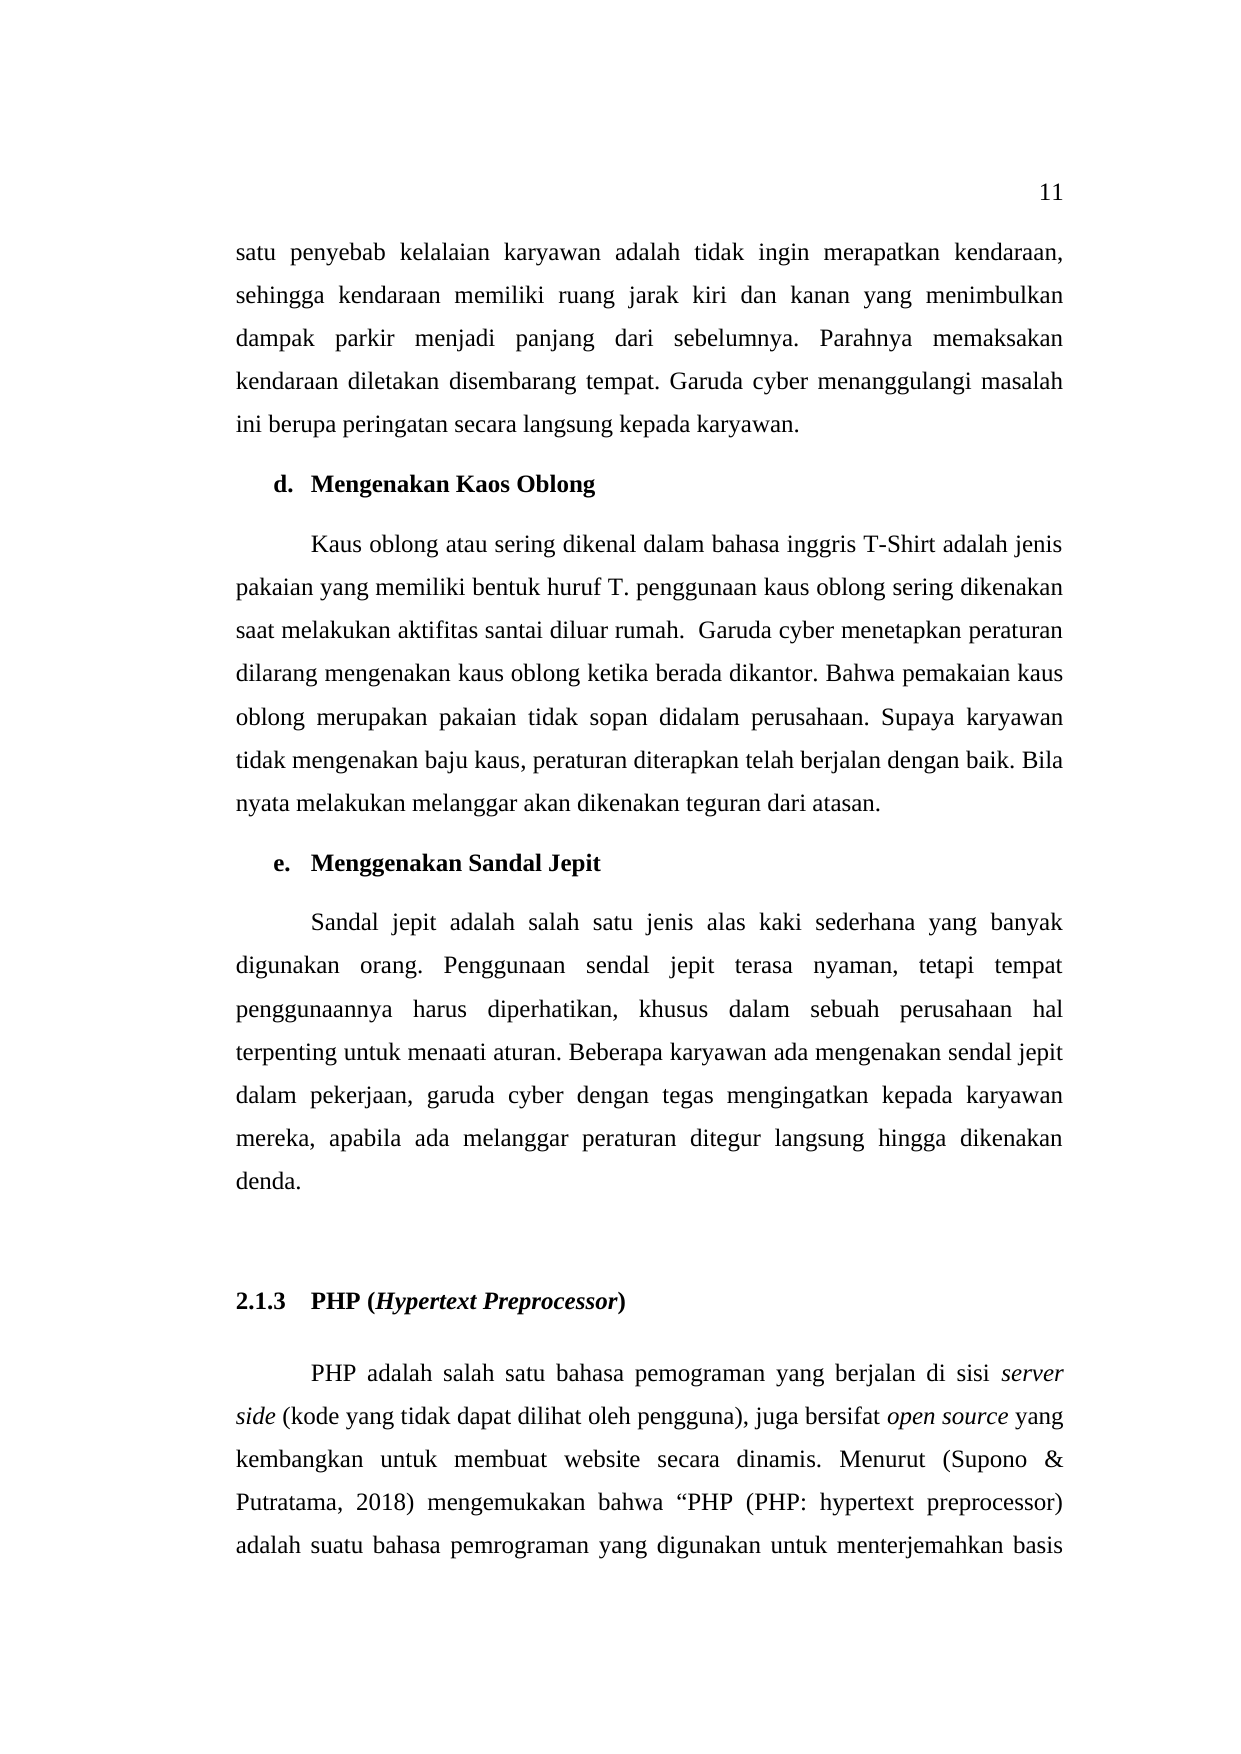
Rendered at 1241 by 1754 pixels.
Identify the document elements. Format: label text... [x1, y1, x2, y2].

list Menggenakan Sandal Jepit [273, 848, 1063, 876]
text satu penyebab kelalaian karyawan adalah tidak ingin merapatkan kendaraan, sehingga kendaraan memiliki ruang jarak kiri dan kanan yang menimbulkan dampak parkir menjadi panjang dari sebelumnya. Parahnya memaksakan kendaraan diletakan disembarang tempat. Garuda cyber menanggulangi masalah ini berupa peringatan secara langsung kepada karyawan. [236, 237, 1063, 438]
text 2.1.3 PHP (Hypertext Preprocessor) [236, 1286, 1063, 1314]
text Kaus oblong atau sering dikenal dalam bahasa inggris T-Shirt adalah jenis pakaian yang memiliki bentuk huruf T. penggunaan kaus oblong sering dikenakan saat melakukan aktifitas santai diluar rumah. Garuda cyber menetapkan peraturan dilarang mengenakan kaus oblong ketika berada dikantor. Bahwa pemakaian kaus oblong merupakan pakaian tidak sopan didalam perusahaan. Supaya karyawan tidak mengenakan baju kaus, peraturan diterapkan telah berjalan dengan baik. Bila nyata melakukan melanggar akan dikenakan teguran dari atasan. [236, 529, 1063, 817]
list Mengenakan Kaos Oblong [273, 469, 1063, 498]
text PHP adalah salah satu bahasa pemograman yang berjalan di sisi server side (kode yang tidak dapat dilihat oleh pengguna), juga bersifat open source yang kembangkan untuk membuat website secara dinamis. Menurut (Supono & Putratama, 2018)⁠ mengemukakan bahwa “PHP (PHP: hypertext preprocessor) adalah suatu bahasa pemrograman yang digunakan untuk menterjemahkan basis [236, 1358, 1063, 1559]
text Sandal jepit adalah salah satu jenis alas kaki sederhana yang banyak digunakan orang. Penggunaan sendal jepit terasa nyaman, tetapi tempat penggunaannya harus diperhatikan, khusus dalam sebuah perusahaan hal terpenting untuk menaati aturan. Beberapa karyawan ada mengenakan sendal jepit dalam pekerjaan, garuda cyber dengan tegas mengingatkan kepada karyawan mereka, apabila ada melanggar peraturan ditegur langsung hingga dikenakan denda. [236, 907, 1063, 1195]
